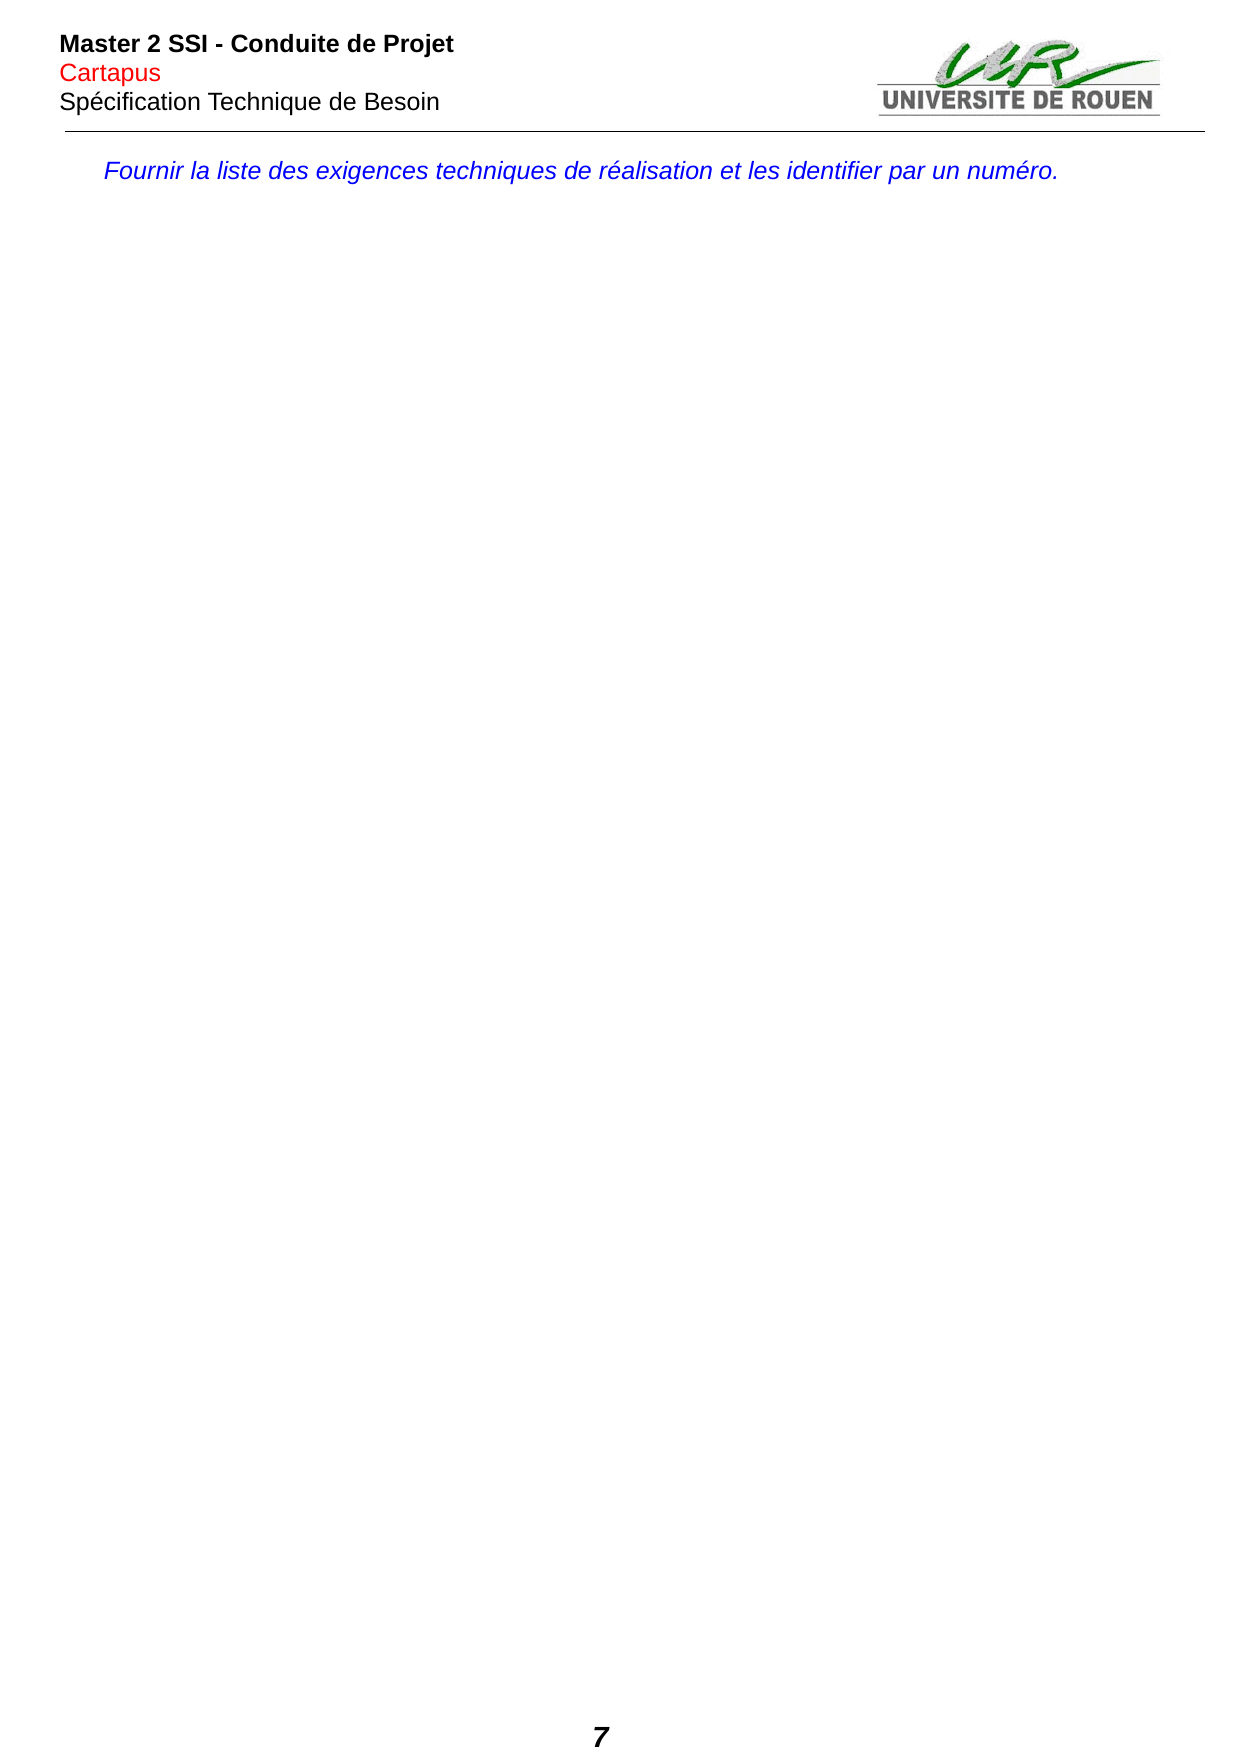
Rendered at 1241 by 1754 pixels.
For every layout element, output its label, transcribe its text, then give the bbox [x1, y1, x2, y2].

picture [872, 32, 1170, 118]
text Fournir la liste des exigences techniques de réalisation et les identifier par un numéro. [103, 156, 1181, 185]
